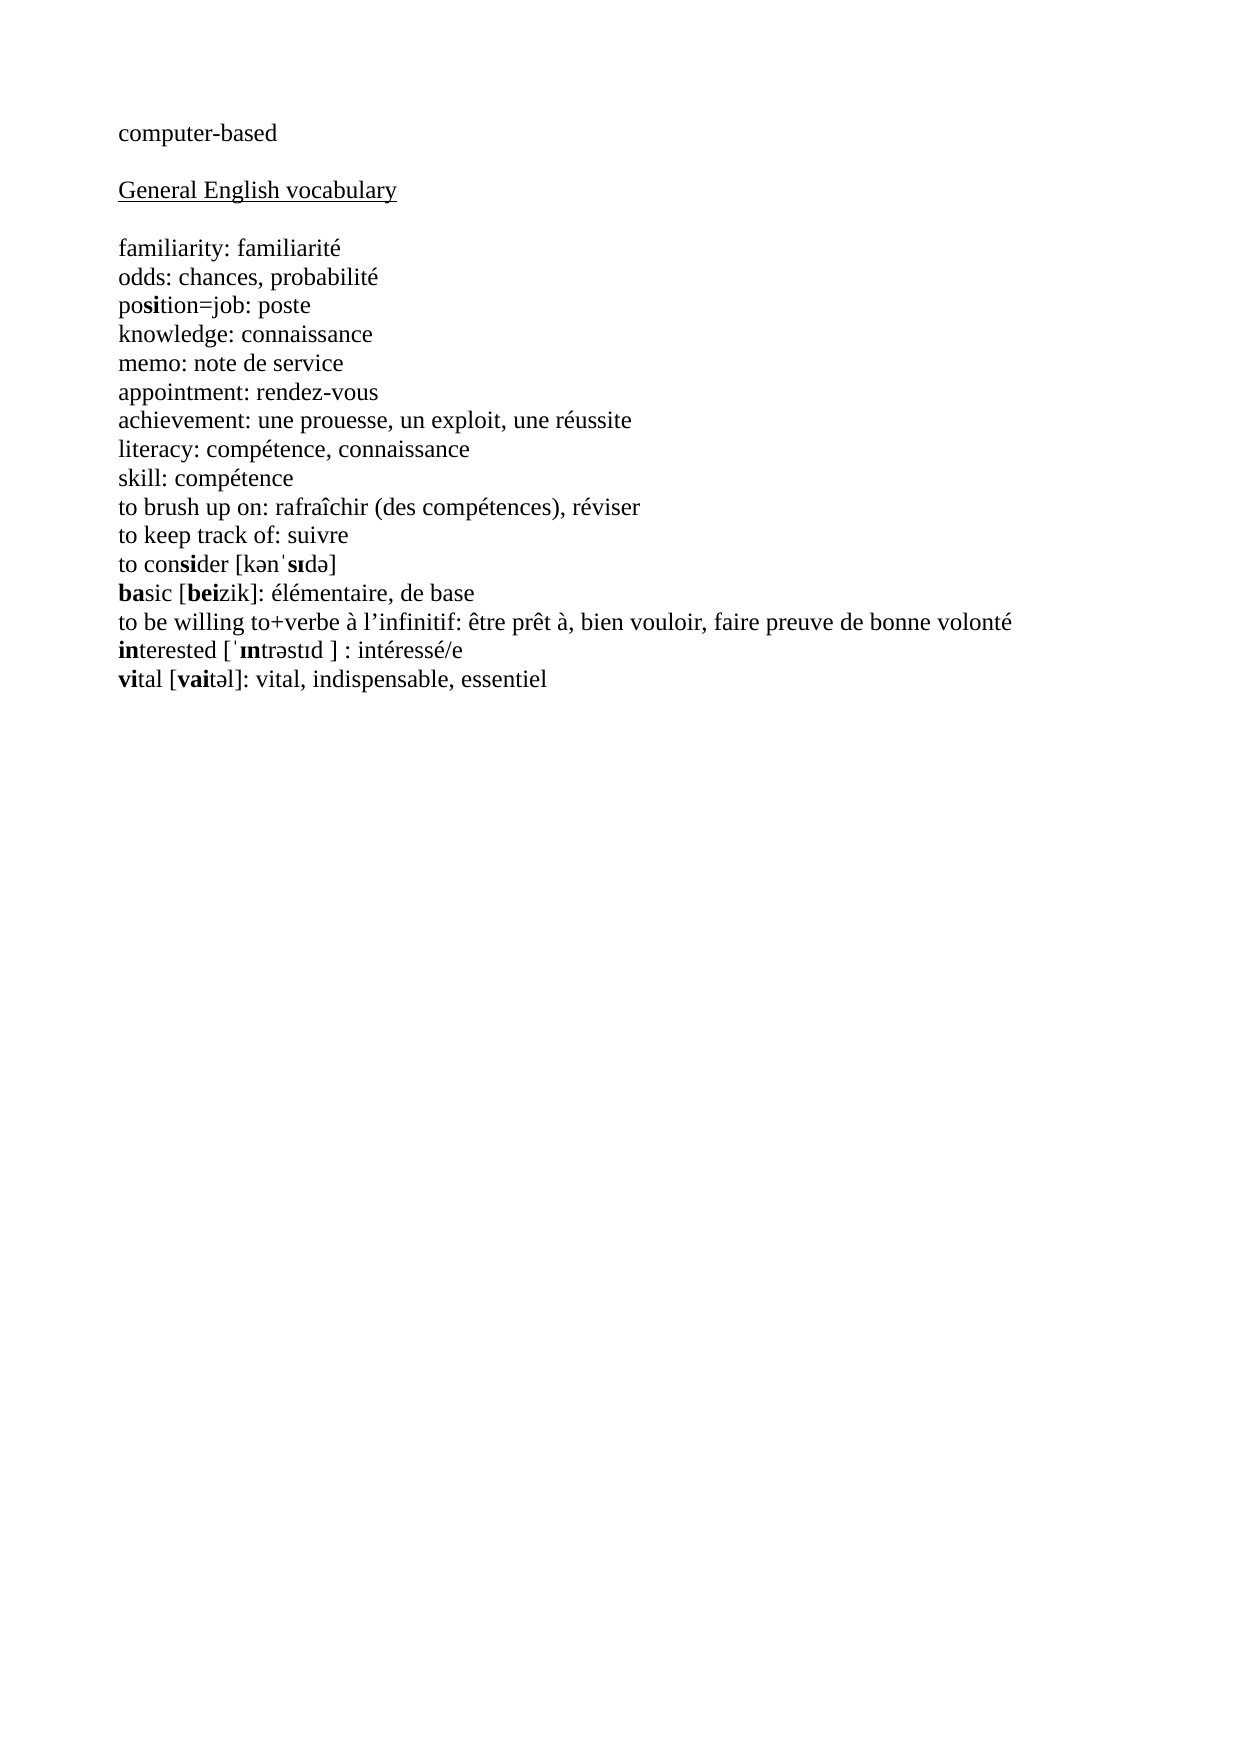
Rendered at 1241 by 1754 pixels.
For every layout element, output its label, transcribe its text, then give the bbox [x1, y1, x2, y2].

text memo: note de service [118, 348, 1122, 377]
text basic [beizik]: élémentaire, de base [118, 578, 1122, 607]
text to be willing to+verbe à l’infinitif: être prêt à, bien vouloir, faire preuve de bonne volonté [118, 607, 1122, 636]
text knowledge: connaissance [118, 319, 1122, 348]
text appointment: rendez-vous [118, 377, 1122, 406]
text to keep track of: suivre [118, 521, 1122, 549]
text position=job: poste [118, 291, 1122, 319]
text literacy: compétence, connaissance [118, 434, 1122, 463]
text vital [vaitəl]: vital, indispensable, essentiel [118, 664, 1122, 693]
text computer-based [118, 118, 1122, 147]
text to brush up on: rafraîchir (des compétences), réviser [118, 492, 1122, 521]
text interested [ˈɪntrəstɪd ] : intéressé/e [118, 636, 1122, 664]
text to consider [kənˈsɪdə] [118, 549, 1122, 578]
text familiarity: familiarité [118, 233, 1122, 262]
text skill: compétence [118, 463, 1122, 492]
text odds: chances, probabilité [118, 262, 1122, 291]
text General English vocabulary [118, 176, 1122, 204]
text achievement: une prouesse, un exploit, une réussite [118, 406, 1122, 434]
